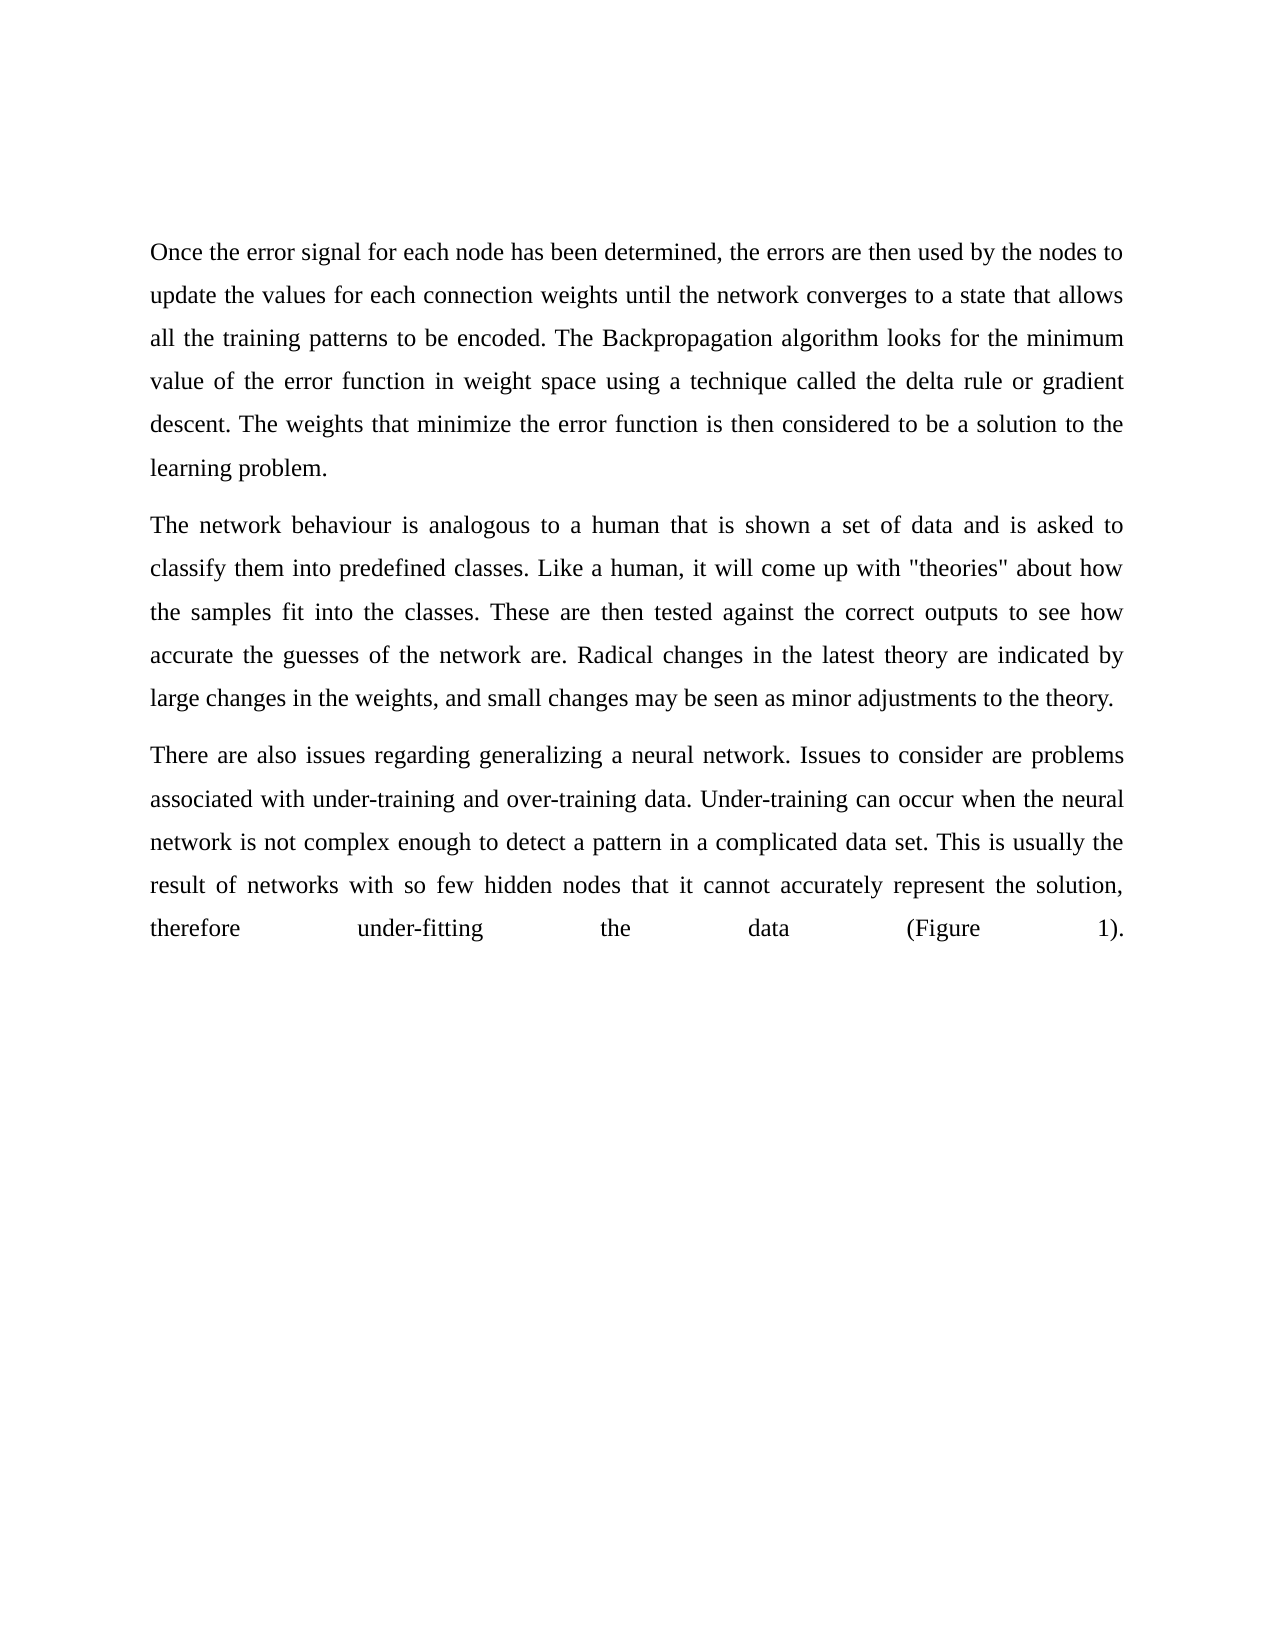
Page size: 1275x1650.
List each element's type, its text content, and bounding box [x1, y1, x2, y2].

text Once the error signal for each node has been determined, the errors are then used by the nodes to update the values for each connection weights until the network converges to a state that allows all the training patterns to be encoded. The Backpropagation algorithm looks for the minimum value of the error function in weight space using a technique called the delta rule or gradient descent. The weights that minimize the error function is then considered to be a solution to the learning problem. [150, 237, 1125, 481]
text There are also issues regarding generalizing a neural network. Issues to consider are problems associated with under-training and over-training data. Under-training can occur when the neural network is not complex enough to detect a pattern in a complicated data set. This is usually the result of networks with so few hidden nodes that it cannot accurately represent the solution, therefore under-fitting the data (Figure 1). [150, 741, 1125, 985]
text The network behaviour is analogous to a human that is shown a set of data and is asked to classify them into predefined classes. Like a human, it will come up with "theories" about how the samples fit into the classes. These are then tested against the correct outputs to see how accurate the guesses of the network are. Radical changes in the latest theory are indicated by large changes in the weights, and small changes may be seen as minor adjustments to the theory. [150, 510, 1125, 712]
